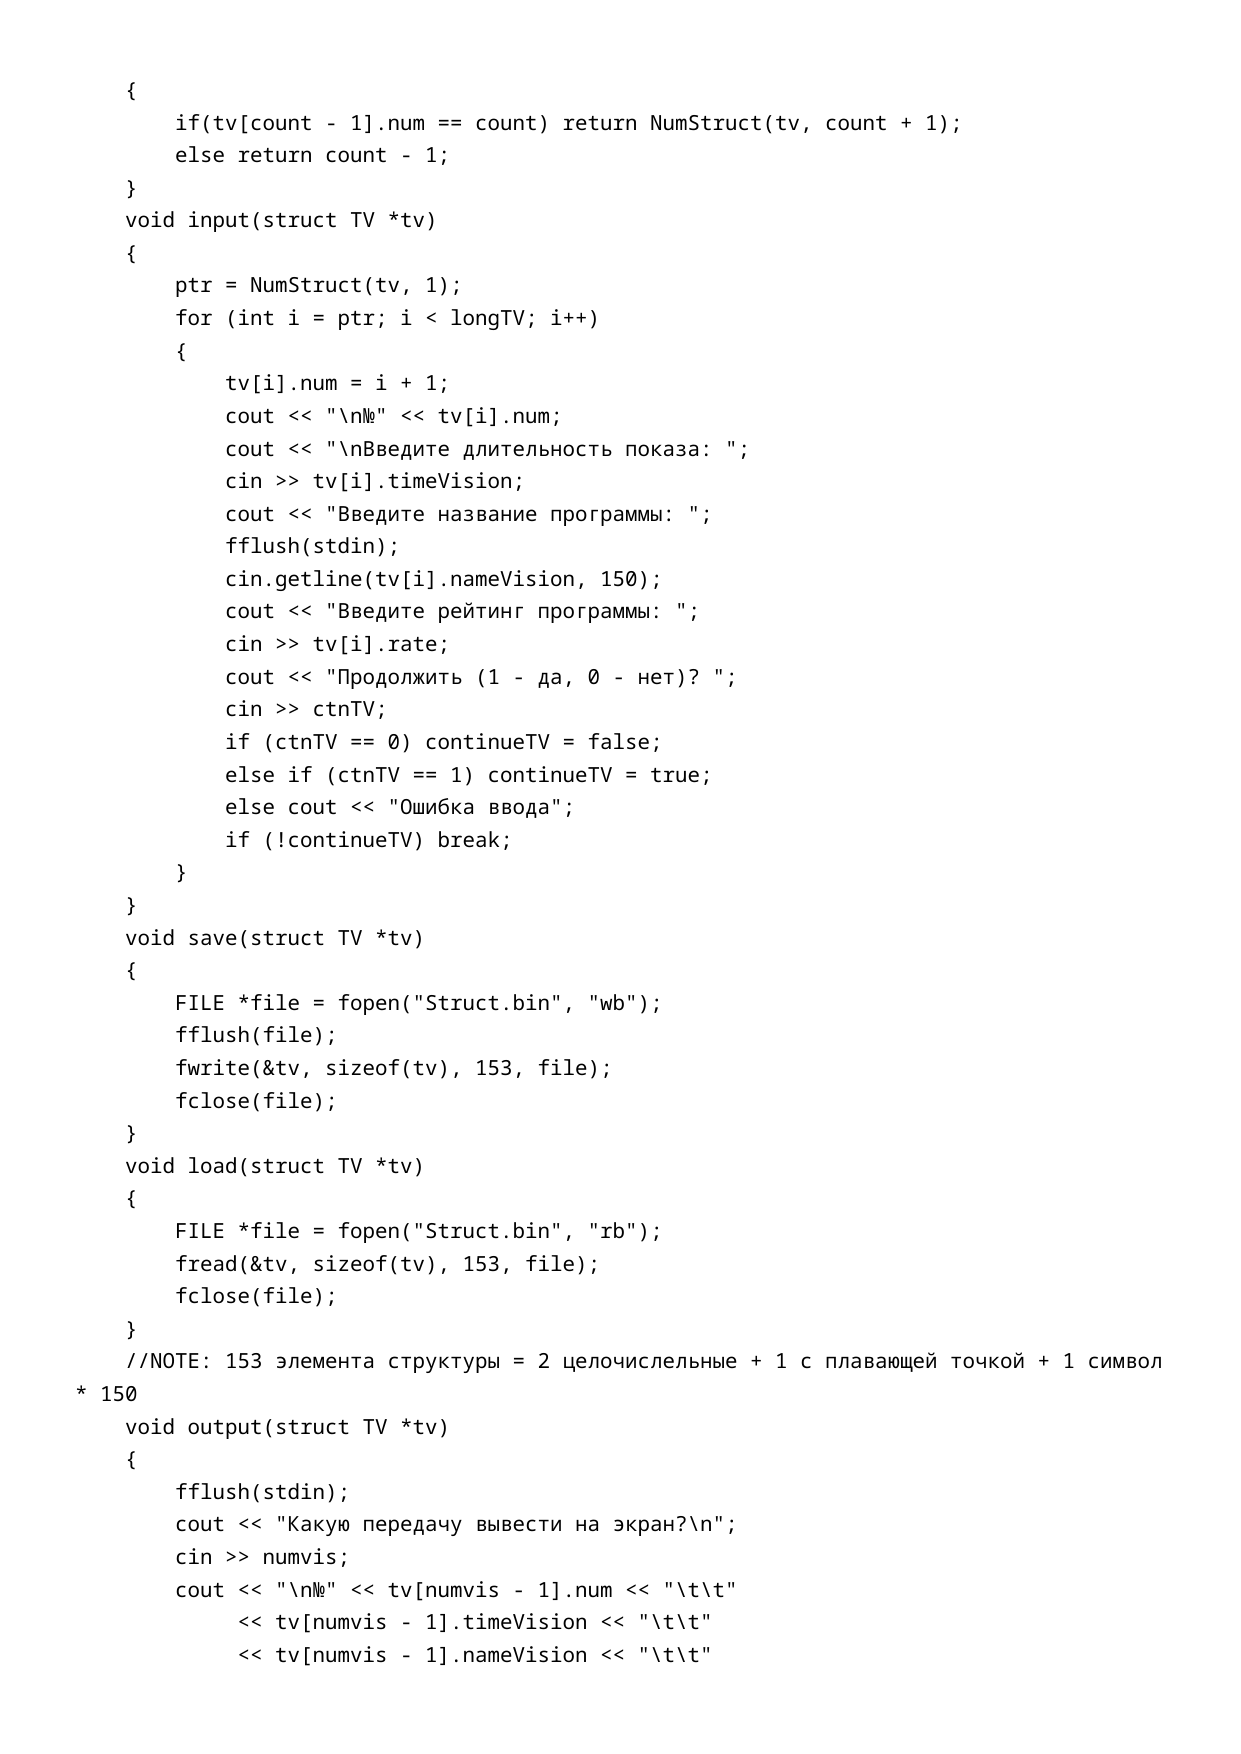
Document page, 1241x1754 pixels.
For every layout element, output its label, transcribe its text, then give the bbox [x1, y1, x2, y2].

text { if(tv[count - 1].num == count) return NumStruct(tv, count + 1); else return count - 1; } void input(struct TV *tv) { ptr = NumStruct(tv, 1); for (int i = ptr; i < longTV; i++) { tv[i].num = i + 1; cout << "\n№" << tv[i].num; cout << "\nВведите длительность показа: "; cin >> tv[i].timeVision; cout << "Введите название программы: "; fflush(stdin); cin.getline(tv[i].nameVision, 150); cout << "Введите рейтинг программы: "; cin >> tv[i].rate; cout << "Продолжить (1 - да, 0 - нет)? "; cin >> ctnTV; if (ctnTV == 0) continueTV = false; else if (ctnTV == 1) continueTV = true; else cout << "Ошибка ввода"; if (!continueTV) break; } } void save(struct TV *tv) { FILE *file = fopen("Struct.bin", "wb"); fflush(file); fwrite(&tv, sizeof(tv), 153, file); fclose(file); } void load(struct TV *tv) { FILE *file = fopen("Struct.bin", "rb"); fread(&tv, sizeof(tv), 153, file); fclose(file); } //NOTE: 153 элемента структуры = 2 целочислельные + 1 с плавающей точкой + 1 символ * 150 void output(struct TV *tv) { fflush(stdin); cout << "Какую передачу вывести на экран?\n"; cin >> numvis; cout << "\n№" << tv[numvis - 1].num << "\t\t" << tv[numvis - 1].timeVision << "\t\t" << tv[numvis - 1].nameVision << "\t\t" [75, 75, 1165, 1668]
